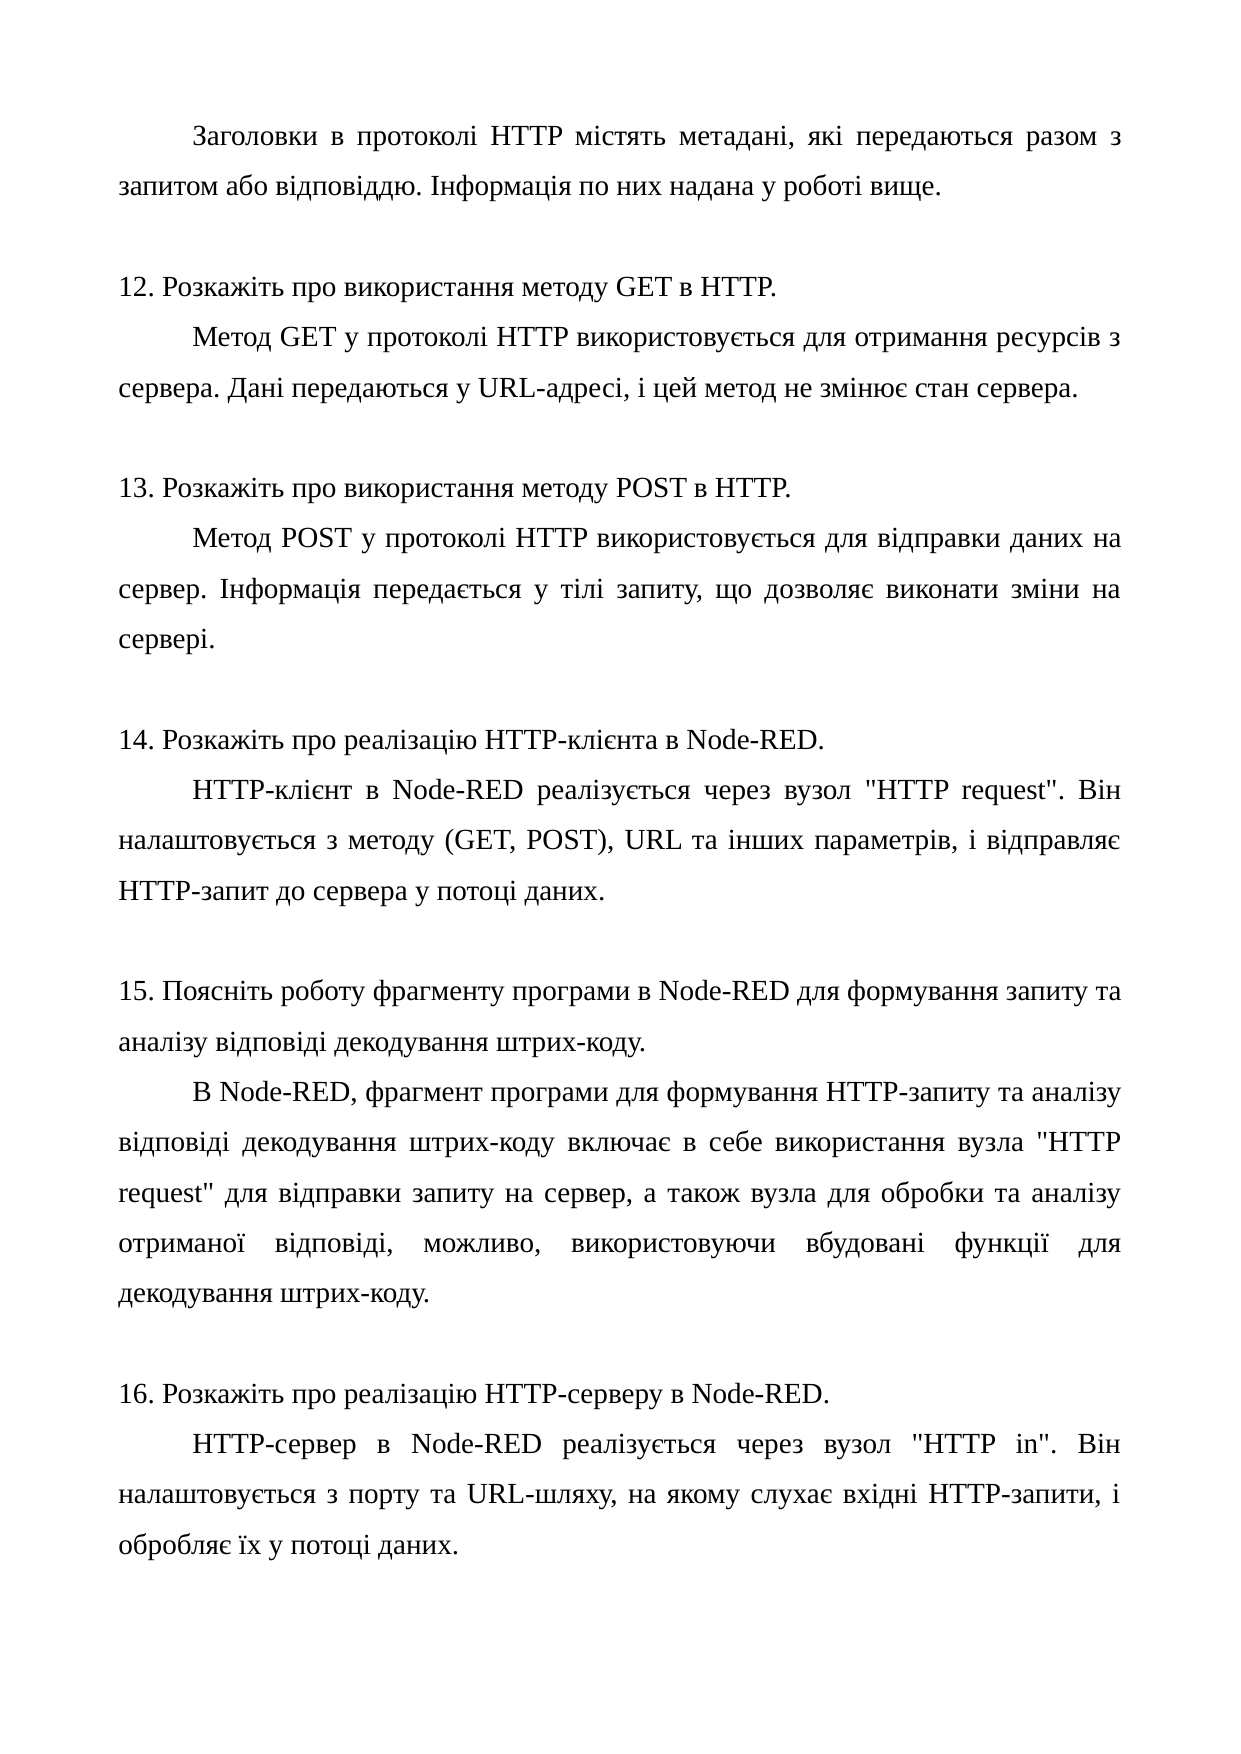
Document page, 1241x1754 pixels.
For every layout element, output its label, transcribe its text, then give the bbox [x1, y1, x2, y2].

text Заголовки в протоколі HTTP містять метадані, які передаються разом з запитом або відповіддю. Інформація по них надана у роботі вище. [118, 118, 1122, 202]
text 15. Поясніть роботу фрагменту програми в Node-RED для формування запиту та аналізу відповіді декодування штрих-коду. [118, 973, 1122, 1057]
text 16. Розкажіть про реалізацію HTTP-серверу в Node-RED. [118, 1376, 1122, 1409]
text 14. Розкажіть про реалізацію HTTP-клієнта в Node-RED. [118, 722, 1122, 755]
text Метод POST у протоколі HTTP використовується для відправки даних на сервер. Інформація передається у тілі запиту, що дозволяє виконати зміни на сервері. [118, 521, 1122, 655]
text 13. Розкажіть про використання методу POST в HTTP. [118, 470, 1122, 504]
text 12. Розкажіть про використання методу GET в HTTP. [118, 269, 1122, 303]
text HTTP-сервер в Node-RED реалізується через вузол "HTTP in". Він налаштовується з порту та URL-шляху, на якому слухає вхідні HTTP-запити, і обробляє їх у потоці даних. [118, 1426, 1122, 1560]
text В Node-RED, фрагмент програми для формування HTTP-запиту та аналізу відповіді декодування штрих-коду включає в себе використання вузла "HTTP request" для відправки запиту на сервер, а також вузла для обробки та аналізу отриманої відповіді, можливо, використовуючи вбудовані функції для декодування штрих-коду. [118, 1074, 1122, 1309]
text HTTP-клієнт в Node-RED реалізується через вузол "HTTP request". Він налаштовується з методу (GET, POST), URL та інших параметрів, і відправляє HTTP-запит до сервера у потоці даних. [118, 772, 1122, 906]
text Метод GET у протоколі HTTP використовується для отримання ресурсів з сервера. Дані передаються у URL-адресі, і цей метод не змінює стан сервера. [118, 319, 1122, 403]
